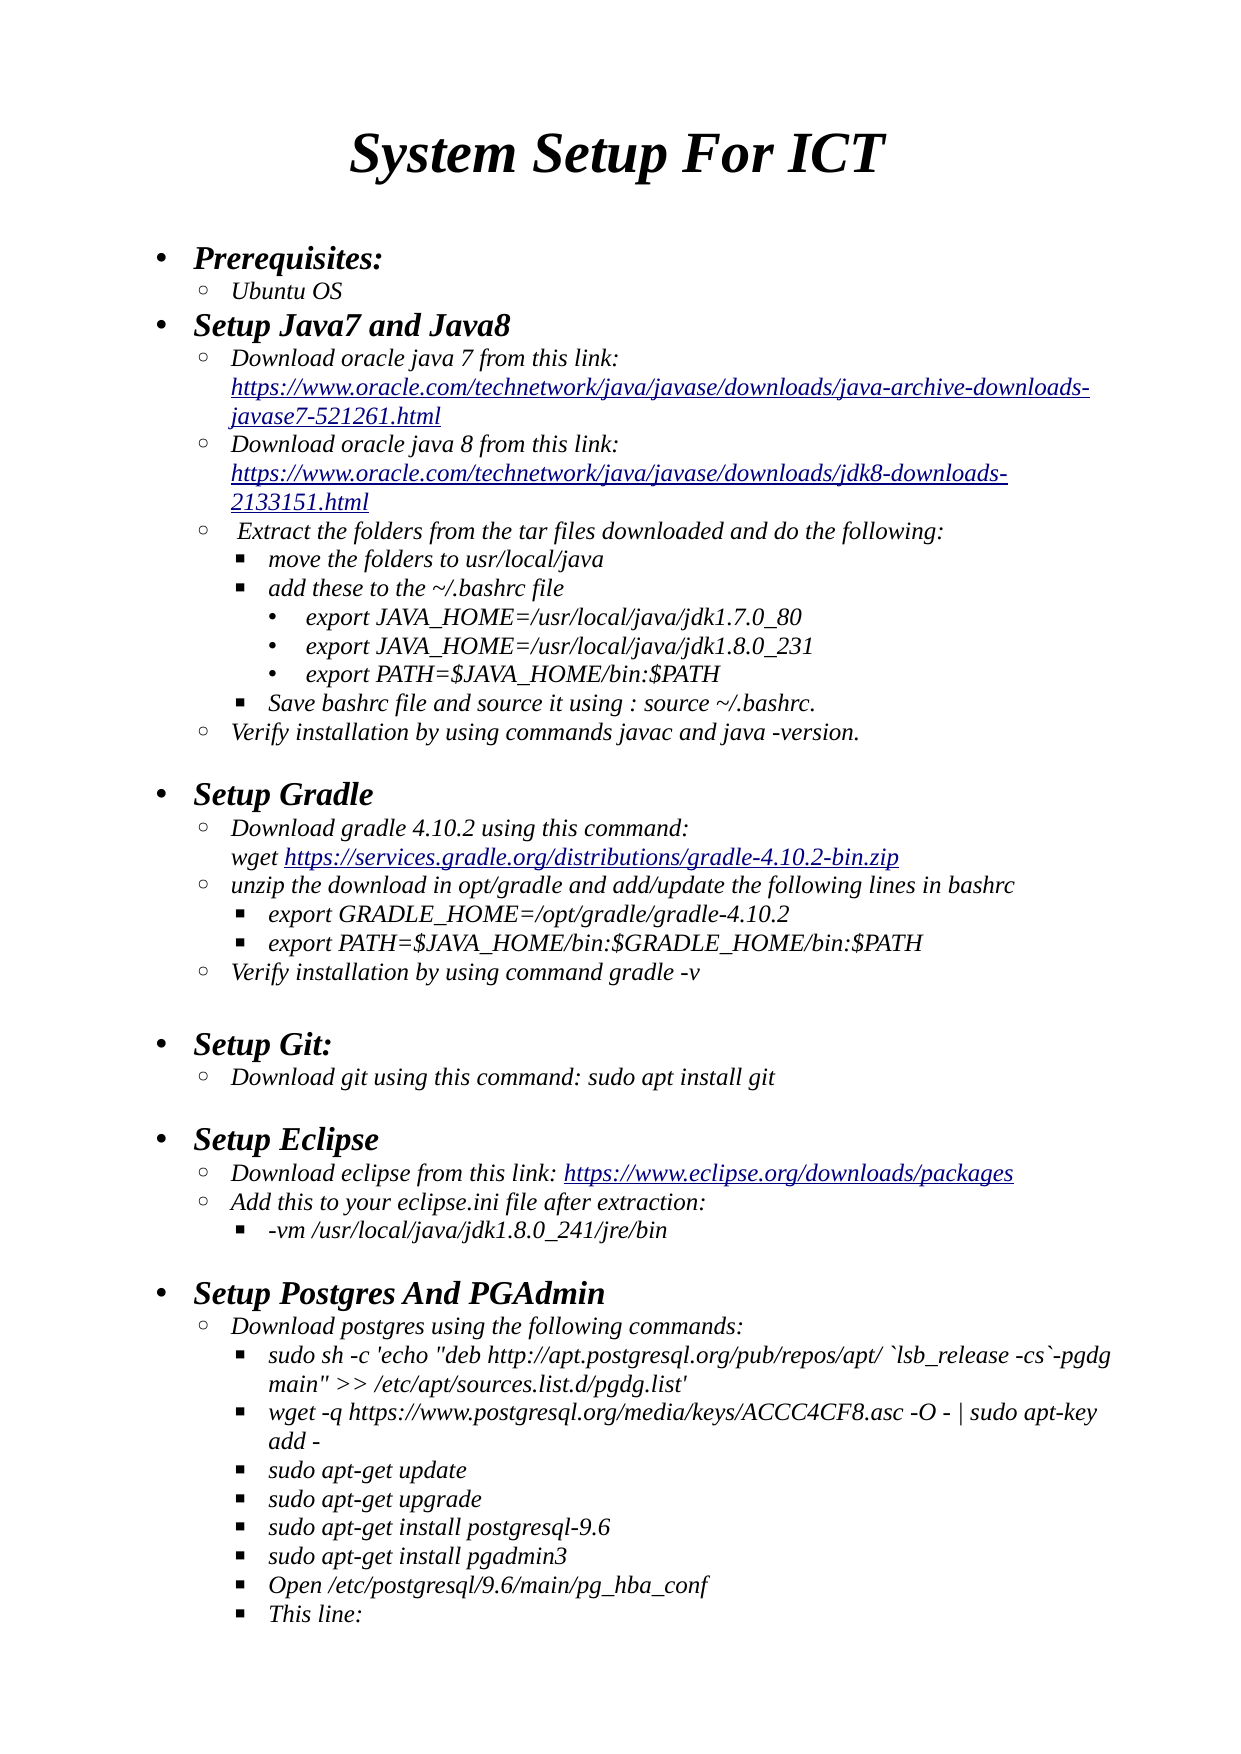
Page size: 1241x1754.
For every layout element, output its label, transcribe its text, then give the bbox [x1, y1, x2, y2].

list Setup Postgres And PGAdmin [156, 1273, 1122, 1311]
list Verify installation by using commands javac and java -version. [193, 717, 1122, 746]
list sudo apt-get upgrade [231, 1484, 1122, 1512]
list -vm /usr/local/java/jdk1.8.0_241/jre/bin [231, 1215, 1122, 1244]
list sudo apt-get install postgresql-9.6 [231, 1512, 1122, 1541]
list Download postgres using the following commands: [193, 1311, 1122, 1340]
list wget -q https://www.postgresql.org/media/keys/ACCC4CF8.asc -O - | sudo apt-key add - [231, 1397, 1122, 1455]
list wget https://services.gradle.org/distributions/gradle-4.10.2-bin.zip [193, 842, 1122, 870]
list Verify installation by using command gradle -v [193, 957, 1122, 985]
list Setup Java7 and Java8 [156, 305, 1122, 343]
list Add this to your eclipse.ini file after extraction: [193, 1187, 1122, 1215]
list export PATH=$JAVA_HOME/bin:$PATH [268, 659, 1122, 688]
list Download oracle java 7 from this link: https://www.oracle.com/technetwork/java/javase/downloads/java-archive-downloads-javase7-521261.html [193, 343, 1122, 429]
list move the folders to usr/local/java [231, 544, 1122, 573]
list export JAVA_HOME=/usr/local/java/jdk1.7.0_80 [268, 602, 1122, 631]
list Ubuntu OS [193, 276, 1122, 305]
list export GRADLE_HOME=/opt/gradle/gradle-4.10.2 [231, 899, 1122, 928]
list sudo sh -c 'echo "deb http://apt.postgresql.org/pub/repos/apt/ `lsb_release -cs`-pgdg main" >> /etc/apt/sources.list.d/pgdg.list' [231, 1340, 1122, 1397]
list Download gradle 4.10.2 using this command: [193, 813, 1122, 842]
list This line: [231, 1599, 1122, 1627]
list Download oracle java 8 from this link: https://www.oracle.com/technetwork/java/javase/downloads/jdk8-downloads-2133151.html [193, 429, 1122, 516]
list sudo apt-get update [231, 1455, 1122, 1484]
list add these to the ~/.bashrc file [231, 573, 1122, 602]
list export JAVA_HOME=/usr/local/java/jdk1.8.0_231 [268, 631, 1122, 659]
list unzip the download in opt/gradle and add/update the following lines in bashrc [193, 870, 1122, 899]
text System Setup For ICT [118, 118, 1122, 185]
list sudo apt-get install pgadmin3 [231, 1541, 1122, 1570]
list Download eclipse from this link: https://www.eclipse.org/downloads/packages [193, 1158, 1122, 1187]
list export PATH=$JAVA_HOME/bin:$GRADLE_HOME/bin:$PATH [231, 928, 1122, 957]
list Setup Gradle [156, 774, 1122, 813]
list Setup Eclipse [156, 1119, 1122, 1158]
list Download git using this command: sudo apt install git [193, 1062, 1122, 1091]
list Save bashrc file and source it using : source ~/.bashrc. [231, 688, 1122, 717]
list Setup Git: [156, 1024, 1122, 1062]
list Extract the folders from the tar files downloaded and do the following: [193, 516, 1122, 544]
list Open /etc/postgresql/9.6/main/pg_hba_conf [231, 1570, 1122, 1599]
list Prerequisites: [156, 238, 1122, 276]
